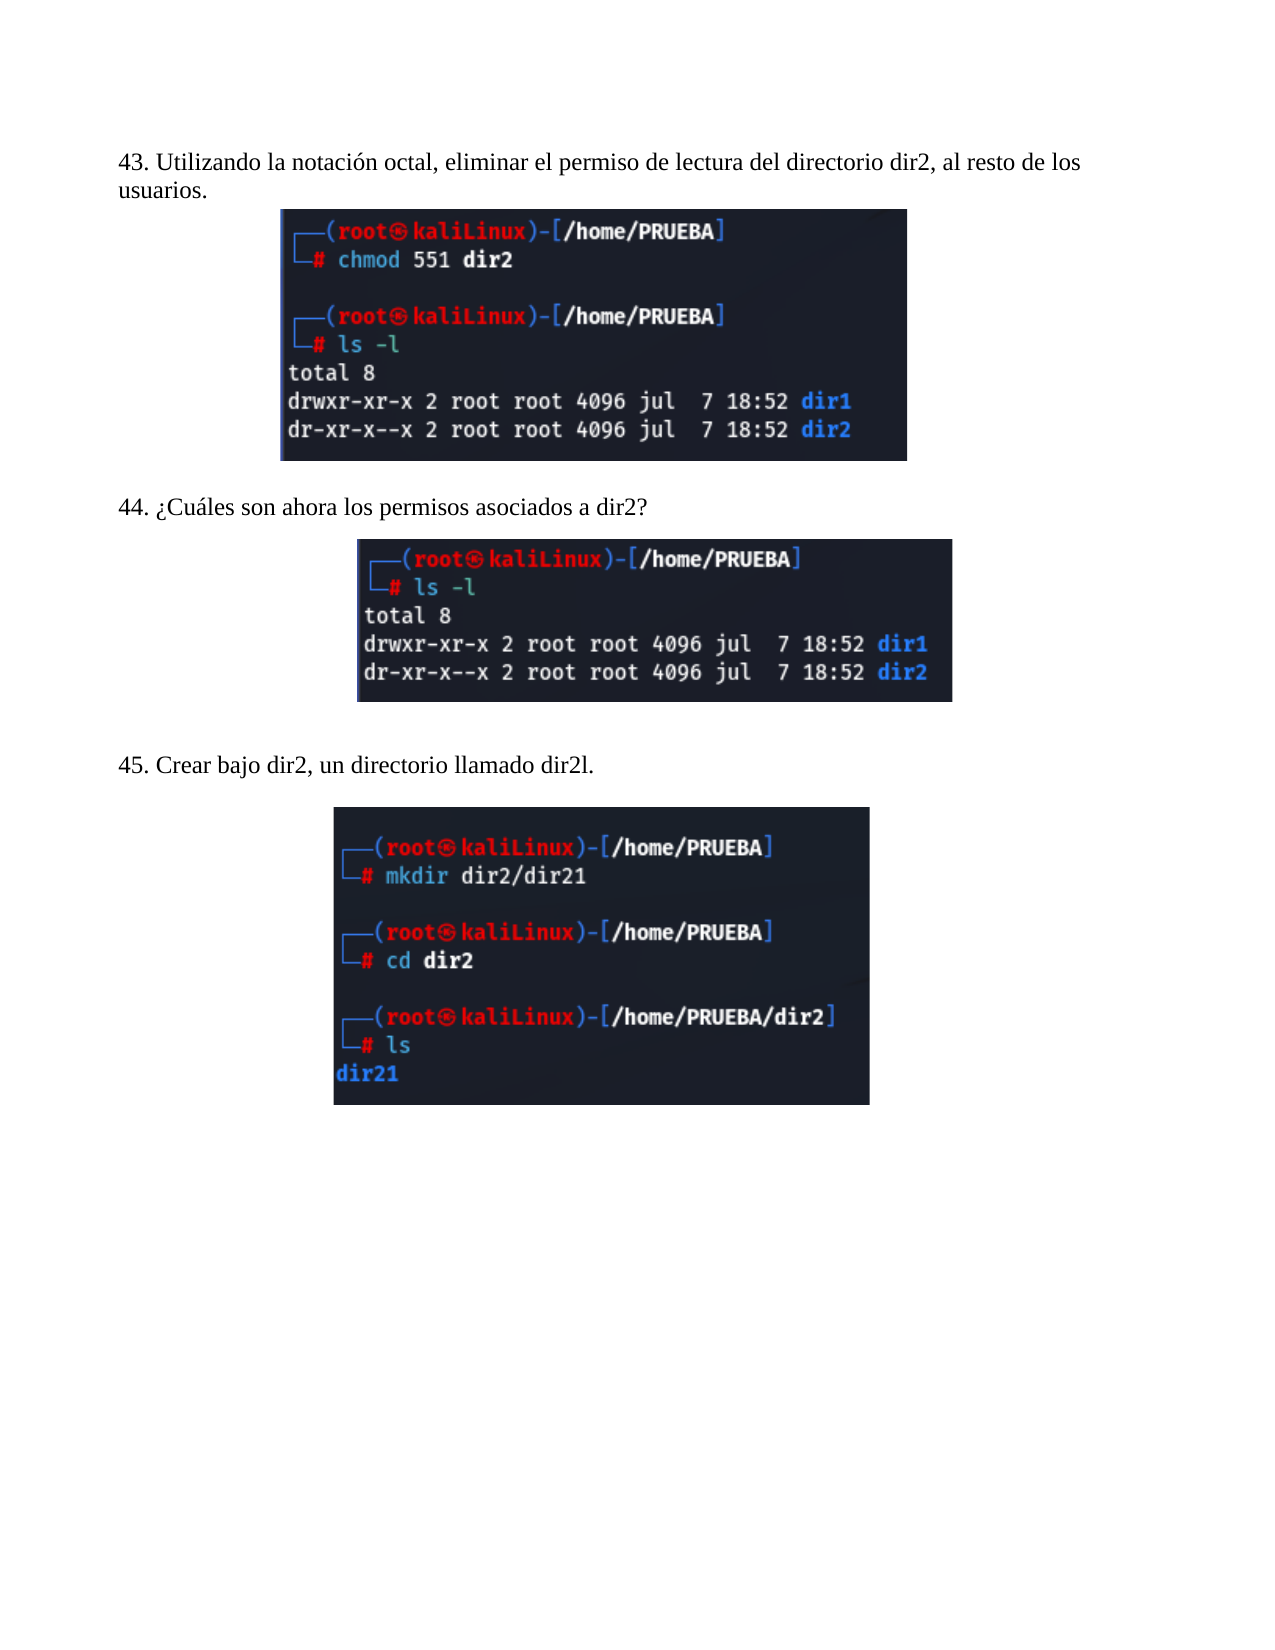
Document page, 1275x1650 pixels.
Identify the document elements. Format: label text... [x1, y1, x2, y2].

picture [357, 539, 953, 702]
text 45. Crear bajo dir2, un directorio llamado dir2l. [118, 751, 1157, 779]
picture [280, 209, 908, 461]
text 44. ¿Cuáles son ahora los permisos asociados a dir2? [118, 492, 1157, 521]
text 43. Utilizando la notación octal, eliminar el permiso de lectura del directorio dir2, al resto de los usuarios. [118, 147, 1157, 204]
picture [333, 807, 870, 1105]
